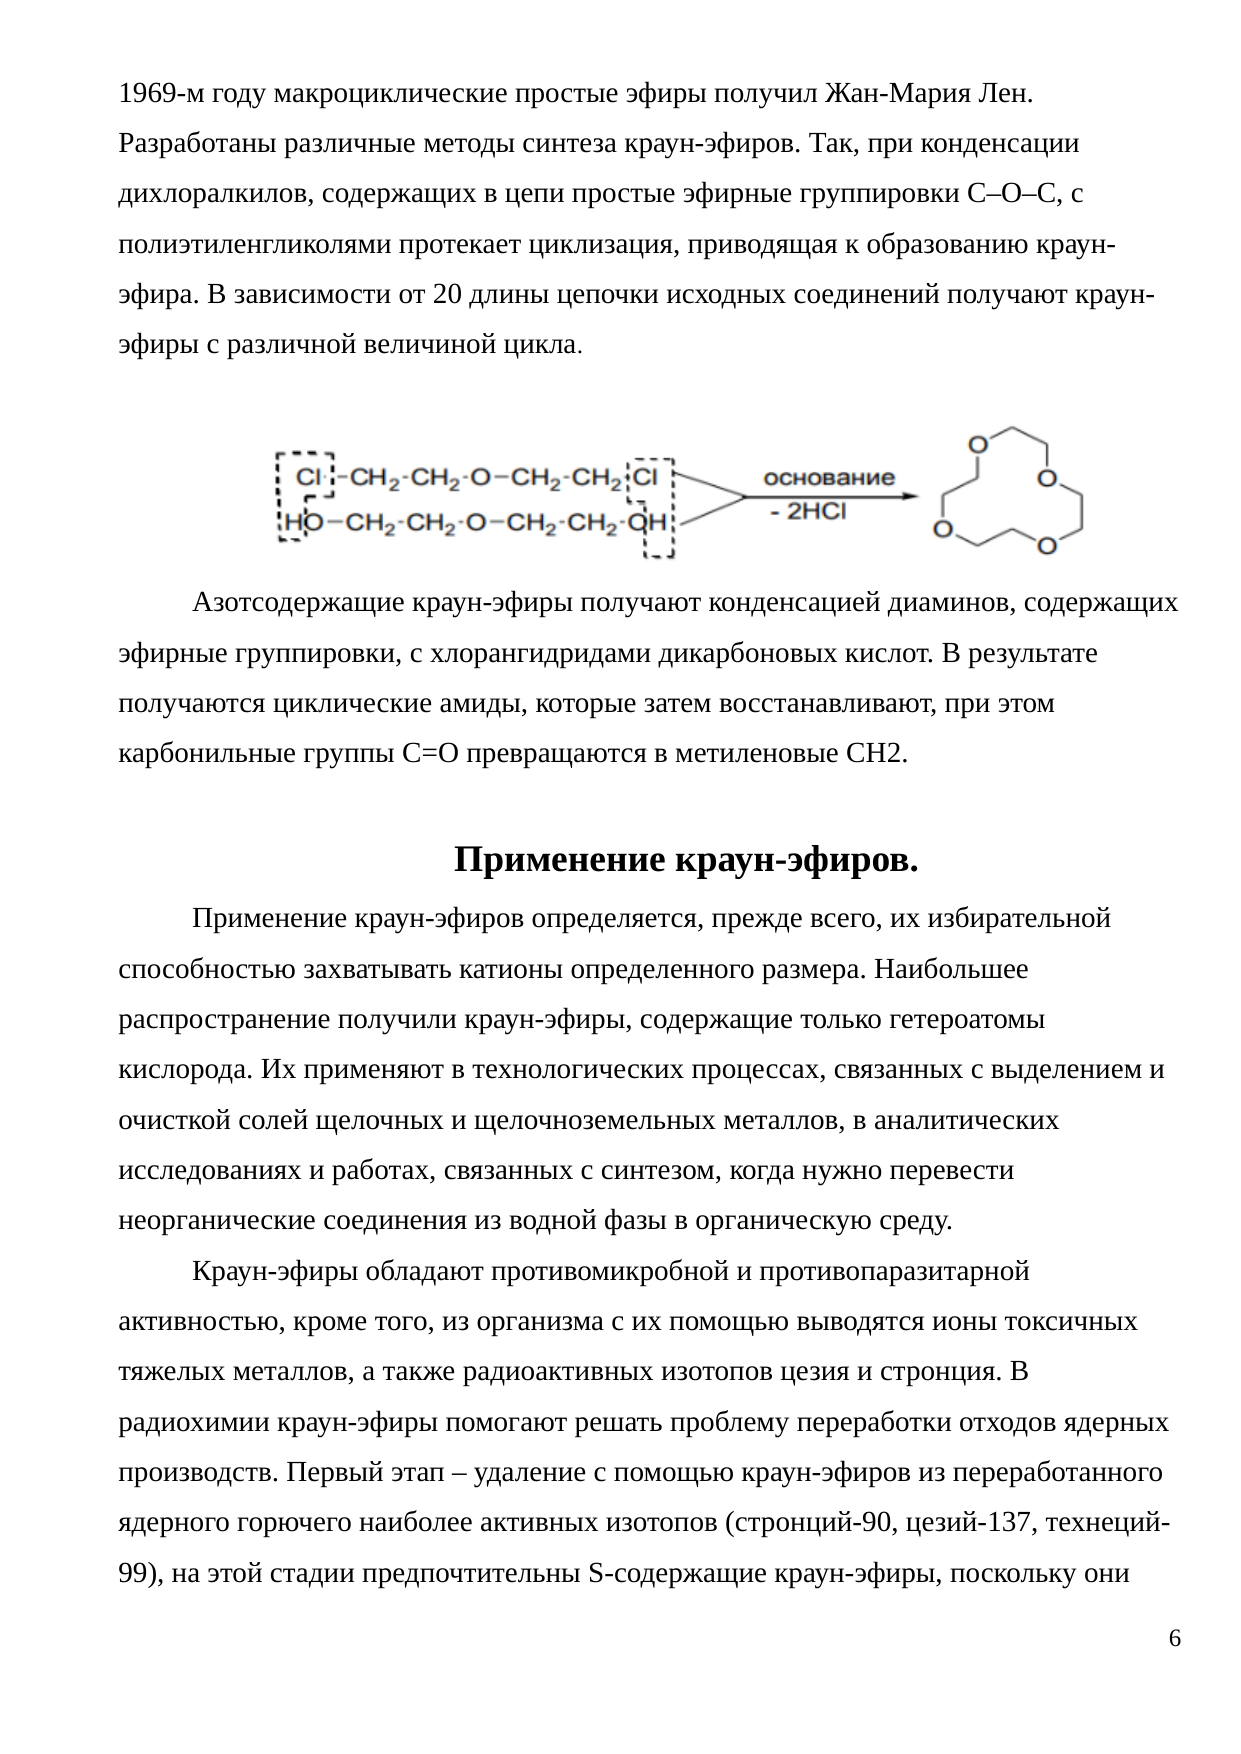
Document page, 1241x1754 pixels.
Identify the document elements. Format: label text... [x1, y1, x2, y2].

text 1969-м году макроциклические простые эфиры получил Жан-Мария Лен. Разработаны различные методы синтеза краун-эфиров. Так, при конденсации дихлоралкилов, содержащих в цепи простые эфирные группировки С–О–С, с полиэтиленгликолями протекает циклизация, приводящая к образованию краун-эфира. В зависимости от 20 длины цепочки исходных соединений получают краун-эфиры с различной величиной цикла. [118, 75, 1181, 360]
text Краун-эфиры обладают противомикробной и противопаразитарной активностью, кроме того, из организма с их помощью выводятся ионы токсичных тяжелых металлов, а также радиоактивных изотопов цезия и стронция. В радиохимии краун-эфиры помогают решать проблему переработки отходов ядерных производств. Первый этап – удаление с помощью краун-эфиров из переработанного ядерного горючего наиболее активных изотопов (стронций-90, цезий-137, технеций-99), на этой стадии предпочтительны S-содержащие краун-эфиры, поскольку они [118, 1253, 1181, 1588]
text Азотсодержащие краун-эфиры получают конденсацией диаминов, содержащих эфирные группировки, с хлорангидридами дикарбоновых кислот. В результате получаются циклические амиды, которые затем восстанавливают, при этом карбонильные группы С=О превращаются в метиленовые СН2. [118, 584, 1181, 769]
text Применение краун-эфиров определяется, прежде всего, их избирательной способностью захватывать катионы определенного размера. Наибольшее распространение получили краун-эфиры, содержащие только гетероатомы кислорода. Их применяют в технологических процессах, связанных с выделением и очисткой солей щелочных и щелочноземельных металлов, в аналитических исследованиях и работах, связанных с синтезом, когда нужно перевести неорганические соединения из водной фазы в органическую среду. [118, 901, 1181, 1236]
text Применение краун-эфиров. [118, 836, 1181, 879]
